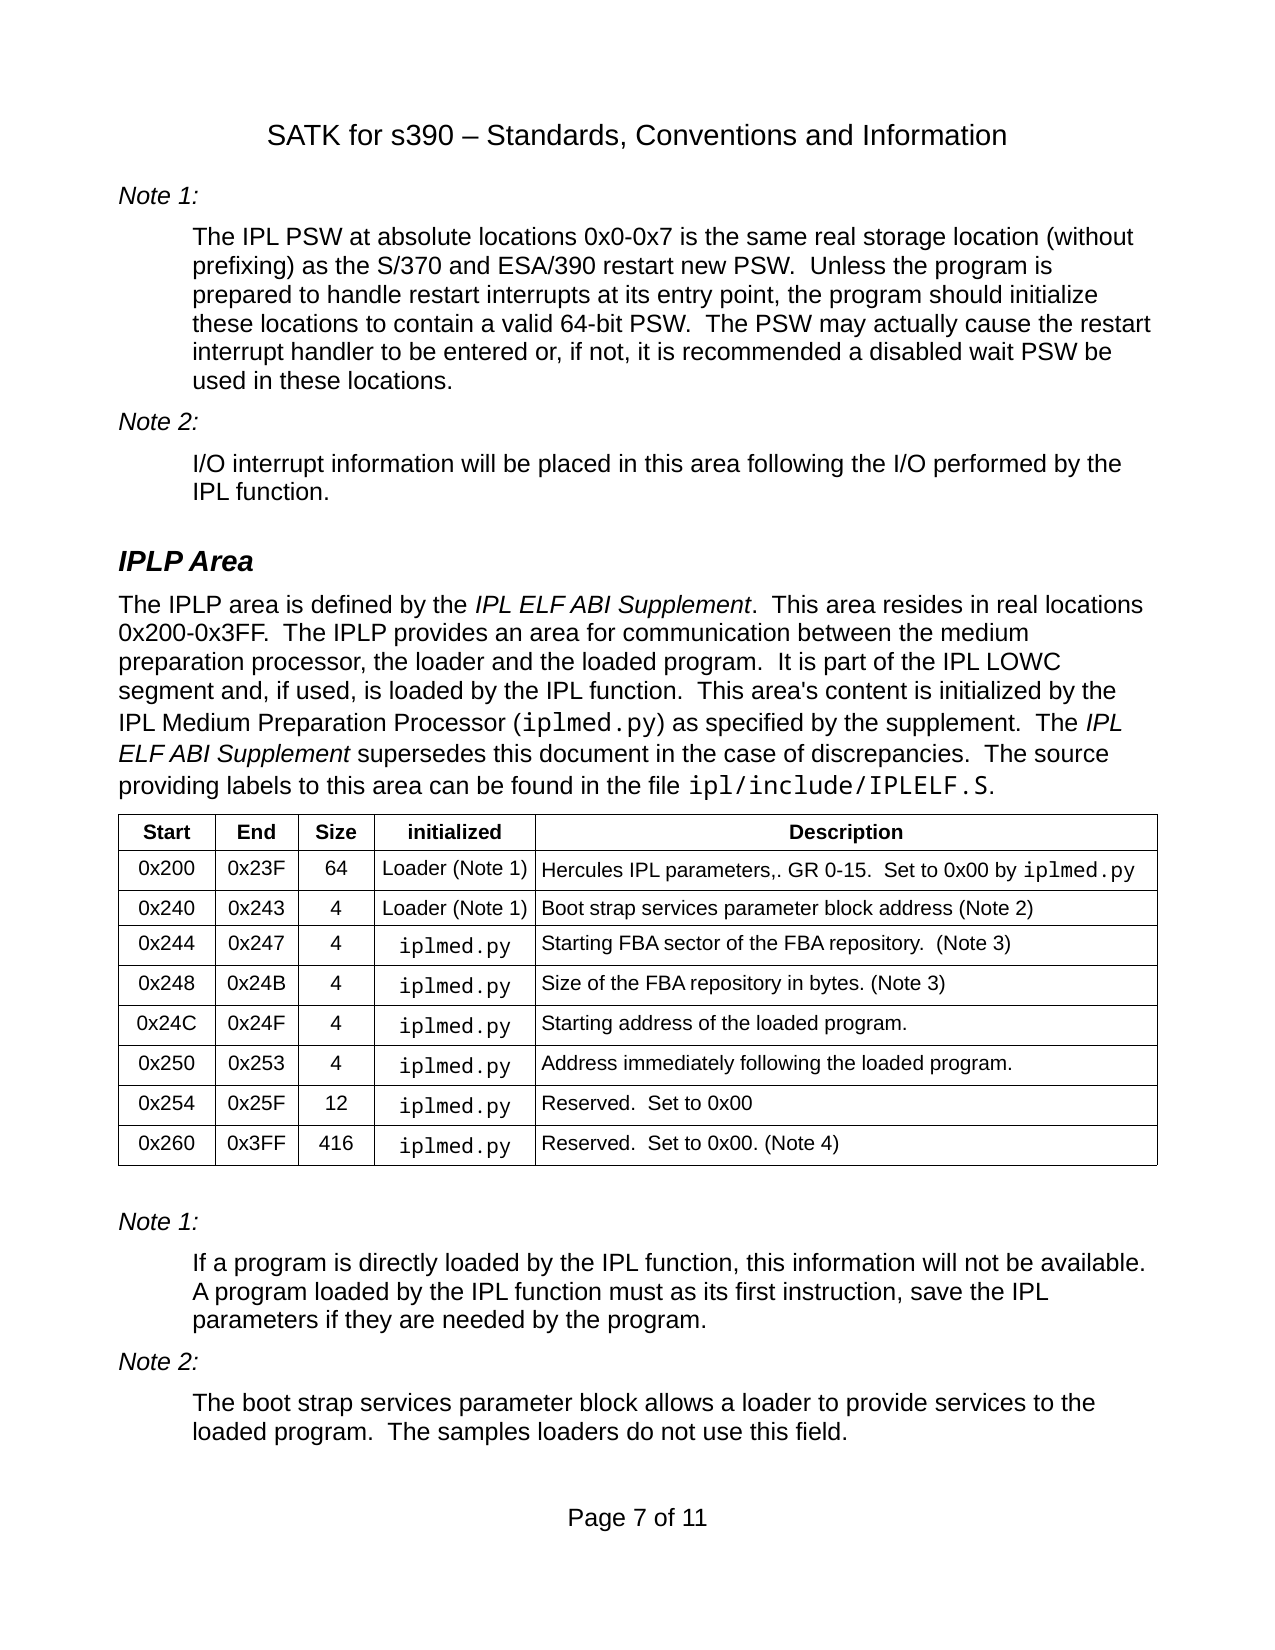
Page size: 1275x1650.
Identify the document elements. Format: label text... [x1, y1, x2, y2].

table_cell Loader (Note 1) [375, 851, 535, 889]
table_cell 12 [299, 1086, 374, 1125]
table_cell iplmed.py [375, 1126, 535, 1165]
table_cell 416 [299, 1126, 374, 1165]
table_cell 4 [299, 1006, 374, 1045]
table_cell Hercules IPL parameters,. GR 0-15. Set to 0x00 by iplmed.py [536, 851, 1157, 889]
table_cell 4 [299, 1046, 374, 1085]
table_cell iplmed.py [375, 966, 535, 1005]
table_header Start [119, 815, 215, 849]
table_header Size [299, 815, 374, 849]
text The IPLP area is defined by the IPL ELF ABI Supplement. This area resides in real locations 0x200-0x3FF. The IPLP provides an area for communication between the medium preparation processor, the loader and the loaded program. It is part of the IPL LOWC segment and, if used, is loaded by the IPL function. This area's content is initialized by the IPL Medium Preparation Processor (iplmed.py) as specified by the supplement. The IPL ELF ABI Supplement supersedes this document in the case of discrepancies. The source providing labels to this area can be found in the file ipl/include/IPLELF.S. [118, 590, 1157, 802]
table_cell 0x243 [216, 891, 298, 925]
table_cell Starting address of the loaded program. [536, 1006, 1157, 1045]
table_cell 0x24F [216, 1006, 298, 1045]
text The IPL PSW at absolute locations 0x0-0x7 is the same real storage location (without prefixing) as the S/370 and ESA/390 restart new PSW. Unless the program is prepared to handle restart interrupts at its entry point, the program should initialize these locations to contain a valid 64-bit PSW. The PSW may actually cause the restart interrupt handler to be entered or, if not, it is recommended a disabled wait PSW be used in these locations. [192, 222, 1157, 395]
table_header Description [536, 815, 1157, 849]
text The boot strap services parameter block allows a loader to provide services to the loaded program. The samples loaders do not use this field. [192, 1388, 1157, 1445]
table_cell 64 [299, 851, 374, 889]
table_cell 0x247 [216, 926, 298, 965]
table_cell 0x254 [119, 1086, 215, 1125]
table_cell 0x23F [216, 851, 298, 889]
table_cell iplmed.py [375, 1006, 535, 1045]
table_cell Starting FBA sector of the FBA repository. (Note 3) [536, 926, 1157, 965]
table_cell Address immediately following the loaded program. [536, 1046, 1157, 1085]
table_cell 0x3FF [216, 1126, 298, 1165]
table_header initialized [375, 815, 535, 849]
text Note 2: [118, 1346, 1157, 1375]
table_cell 4 [299, 966, 374, 1005]
table_cell Size of the FBA repository in bytes. (Note 3) [536, 966, 1157, 1005]
table_cell 0x244 [119, 926, 215, 965]
text Note 2: [118, 407, 1157, 436]
text Note 1: [118, 1206, 1157, 1235]
table_cell 4 [299, 891, 374, 925]
table_cell 0x260 [119, 1126, 215, 1165]
table_header End [216, 815, 298, 849]
subtitle IPLP Area [118, 544, 1157, 577]
table_cell 0x253 [216, 1046, 298, 1085]
table_cell Loader (Note 1) [375, 891, 535, 925]
table_cell 4 [299, 926, 374, 965]
table_cell Reserved. Set to 0x00 [536, 1086, 1157, 1125]
text Note 1: [118, 181, 1157, 210]
text If a program is directly loaded by the IPL function, this information will not be available. A program loaded by the IPL function must as its first instruction, save the IPL parameters if they are needed by the program. [192, 1248, 1157, 1334]
table_cell 0x240 [119, 891, 215, 925]
table_cell 0x25F [216, 1086, 298, 1125]
table_cell iplmed.py [375, 1046, 535, 1085]
table_cell 0x24B [216, 966, 298, 1005]
table_cell 0x250 [119, 1046, 215, 1085]
text I/O interrupt information will be placed in this area following the I/O performed by the IPL function. [192, 449, 1157, 506]
table_cell 0x24C [119, 1006, 215, 1045]
table_cell 0x248 [119, 966, 215, 1005]
table_cell Reserved. Set to 0x00. (Note 4) [536, 1126, 1157, 1165]
table_cell iplmed.py [375, 926, 535, 965]
table_cell iplmed.py [375, 1086, 535, 1125]
table_cell 0x200 [119, 851, 215, 889]
table_cell Boot strap services parameter block address (Note 2) [536, 891, 1157, 925]
